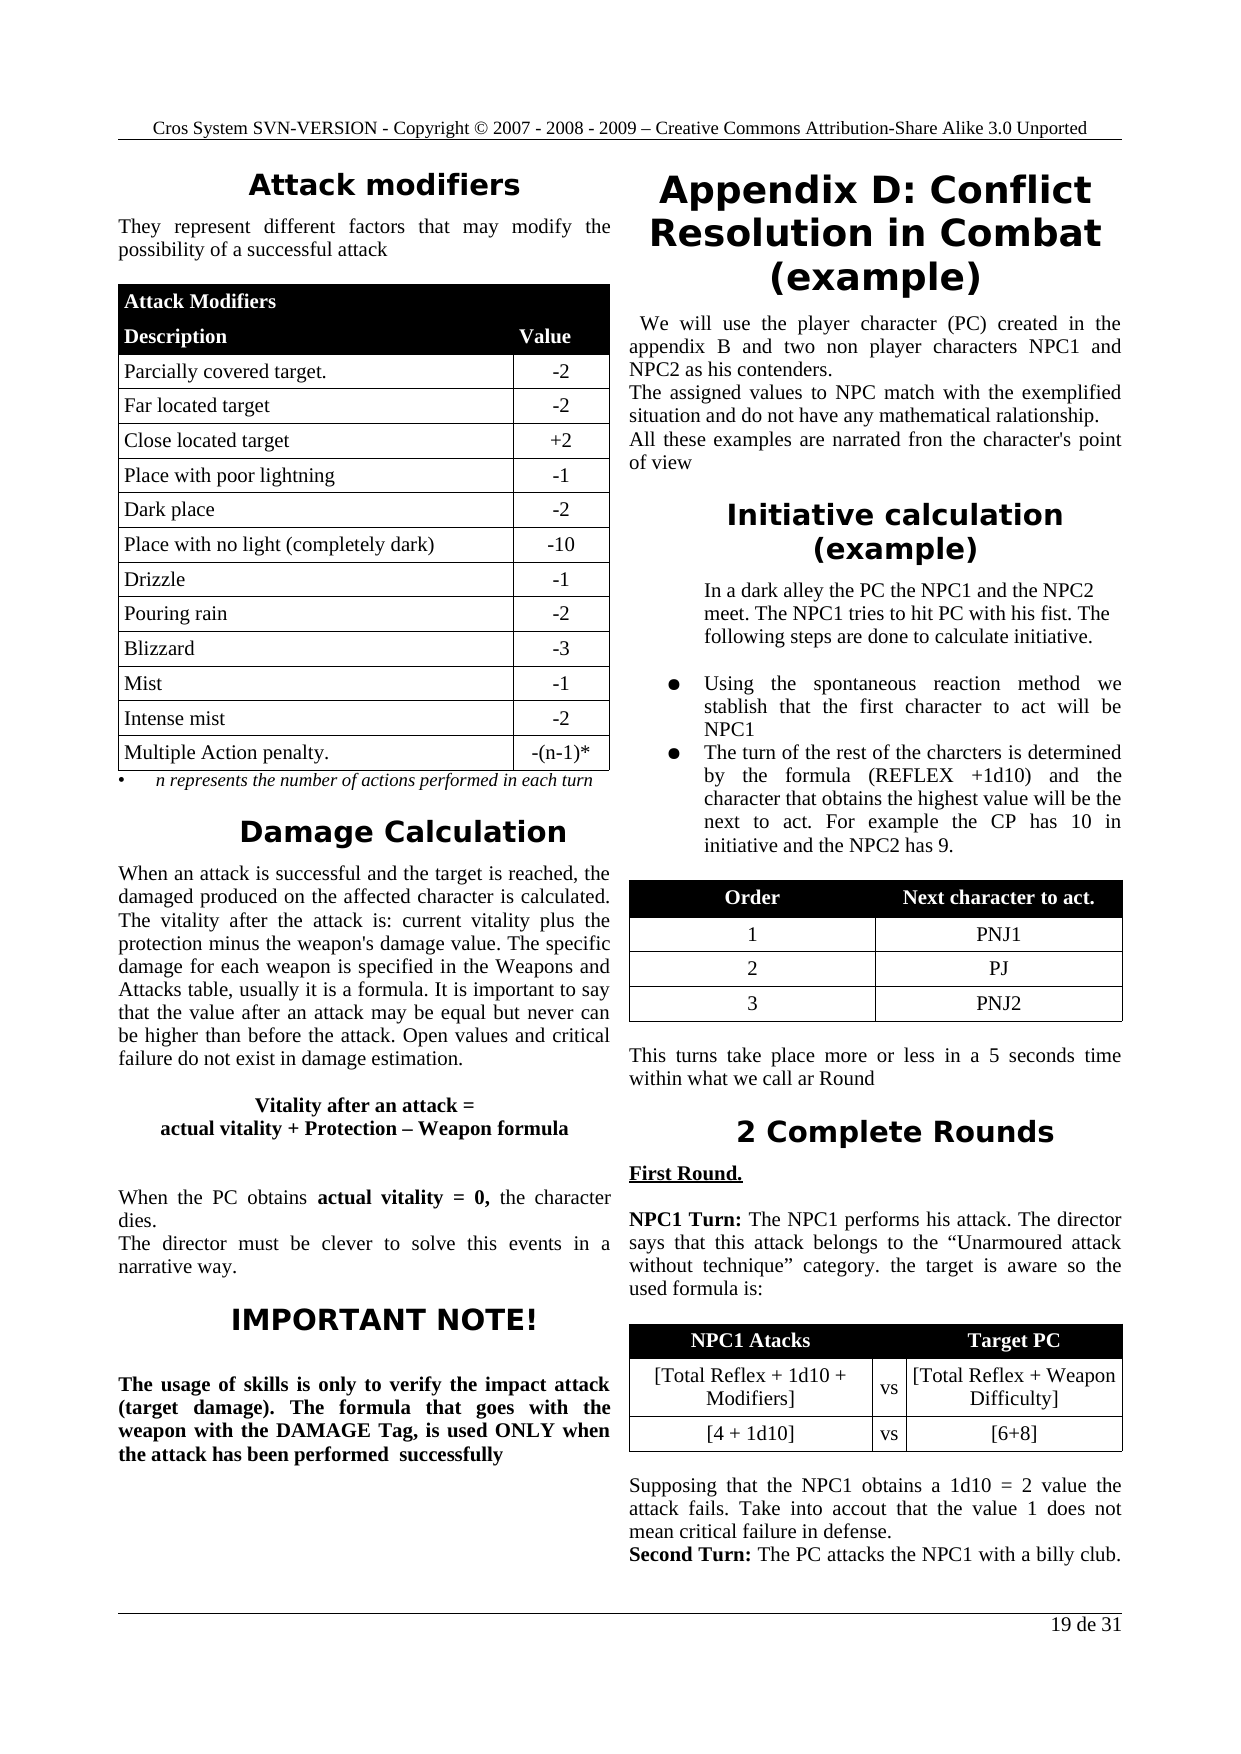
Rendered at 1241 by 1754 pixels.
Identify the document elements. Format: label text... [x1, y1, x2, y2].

text When an attack is successful and the target is reached, the damaged produced on the affected character is calculated. The vitality after the attack is: current vitality plus the protection minus the weapon's damage value. The specific damage for each weapon is specified in the Weapons and Attacks table, usually it is a formula. It is important to say that the value after an attack may be equal but never can be higher than before the attack. Open values and critical failure do not exist in damage estimation. [118, 862, 611, 1070]
table_cell [6+8] [907, 1417, 1122, 1451]
table_header [873, 1325, 906, 1358]
table_cell 3 [630, 987, 875, 1021]
table_cell PNJ1 [876, 918, 1122, 951]
table_cell -(n-1)* [514, 736, 609, 770]
table_cell Pouring rain [119, 597, 513, 631]
subtitle 2 Complete Rounds [668, 1115, 1122, 1149]
text The usage of skills is only to verify the impact attack (target damage). The formula that goes with the weapon with the DAMAGE Tag, is used ONLY when the attack has been performed successfully [118, 1373, 611, 1466]
text Second Turn: The PC attacks the NPC1 with a billy club. [629, 1543, 1122, 1566]
table_cell Value [514, 320, 609, 354]
subtitle IMPORTANT NOTE! [158, 1303, 611, 1337]
text When the PC obtains actual vitality = 0, the character dies. [118, 1186, 611, 1232]
table_cell [Total Reflex + Weapon Difficulty] [907, 1359, 1122, 1416]
list The turn of the rest of the charcters is determined by the formula (REFLEX +1d10) and the character that obtains the highest value will be the next to act. For example the CP has 10 in initiative and the NPC2 has 9. [666, 741, 1122, 857]
table_cell -2 [514, 389, 609, 423]
text This turns take place more or less in a 5 seconds time within what we call ar Round [629, 1044, 1122, 1090]
table_cell Place with poor lightning [119, 459, 513, 492]
subtitle Attack modifiers [158, 168, 611, 202]
table_header Attack Modifiers [119, 285, 513, 319]
text They represent different factors that may modify the possibility of a successful attack [118, 215, 611, 261]
text The director must be clever to solve this events in a narrative way. [118, 1232, 611, 1278]
table_cell Intense mist [119, 701, 513, 735]
table_cell Dark place [119, 493, 513, 527]
table_cell -2 [514, 493, 609, 527]
table_cell -10 [514, 528, 609, 562]
table_cell Drizzle [119, 563, 513, 596]
subtitle Appendix D: Conflict Resolution in Combat (example) [629, 168, 1122, 299]
list n represents the number of actions performed in each turn [118, 770, 611, 791]
text NPC1 Turn: The NPC1 performs his attack. The director says that this attack belongs to the “Unarmoured attack without technique” category. the target is aware so the used formula is: [629, 1208, 1122, 1300]
table_cell Far located target [119, 389, 513, 423]
table_cell -2 [514, 701, 609, 735]
text First Round. [629, 1162, 1122, 1185]
text Supposing that the NPC1 obtains a 1d10 = 2 value the attack fails. Take into accout that the value 1 does not mean critical failure in defense. [629, 1474, 1122, 1543]
text The assigned values to NPC match with the exemplified situation and do not have any mathematical ralationship. [629, 381, 1122, 427]
table_cell -1 [514, 459, 609, 492]
text actual vitality + Protection – Weapon formula [118, 1117, 611, 1140]
list In a dark alley the PC the NPC1 and the NPC2 meet. The NPC1 tries to hit PC with his fist. The following steps are done to calculate initiative. [666, 579, 1122, 648]
table_cell PNJ2 [876, 987, 1122, 1021]
table_cell -3 [514, 632, 609, 666]
table_cell [Total Reflex + 1d10 + Modifiers] [630, 1359, 872, 1416]
table_cell Blizzard [119, 632, 513, 666]
table_cell Parcially covered target. [119, 355, 513, 388]
table_header Target PC [907, 1325, 1122, 1358]
table_cell 1 [630, 918, 875, 951]
table_header NPC1 Atacks [630, 1325, 872, 1358]
table_cell +2 [514, 424, 609, 458]
table_cell Description [119, 320, 513, 354]
table_cell vs [873, 1359, 906, 1416]
subtitle Initiative calculation (example) [668, 499, 1122, 567]
table_cell PJ [876, 952, 1122, 986]
subtitle Damage Calculation [158, 816, 611, 850]
table_cell Close located target [119, 424, 513, 458]
table_cell -1 [514, 667, 609, 700]
table_cell 2 [630, 952, 875, 986]
text We will use the player character (PC) created in the appendix B and two non player characters NPC1 and NPC2 as his contenders. [629, 312, 1122, 381]
table_cell Mist [119, 667, 513, 700]
table_cell [4 + 1d10] [630, 1417, 872, 1451]
text All these examples are narrated fron the character's point of view [629, 427, 1122, 474]
table_cell Multiple Action penalty. [119, 736, 513, 770]
table_header Order [630, 881, 875, 917]
table_cell Place with no light (completely dark) [119, 528, 513, 562]
table_cell -2 [514, 597, 609, 631]
table_cell -1 [514, 563, 609, 596]
text Vitality after an attack = [118, 1093, 611, 1117]
table_cell -2 [514, 355, 609, 388]
table_header Next character to act. [876, 881, 1122, 917]
table_cell vs [873, 1417, 906, 1451]
table_header [514, 285, 609, 319]
list Using the spontaneous reaction method we stablish that the first character to act will be NPC1 [666, 672, 1122, 741]
